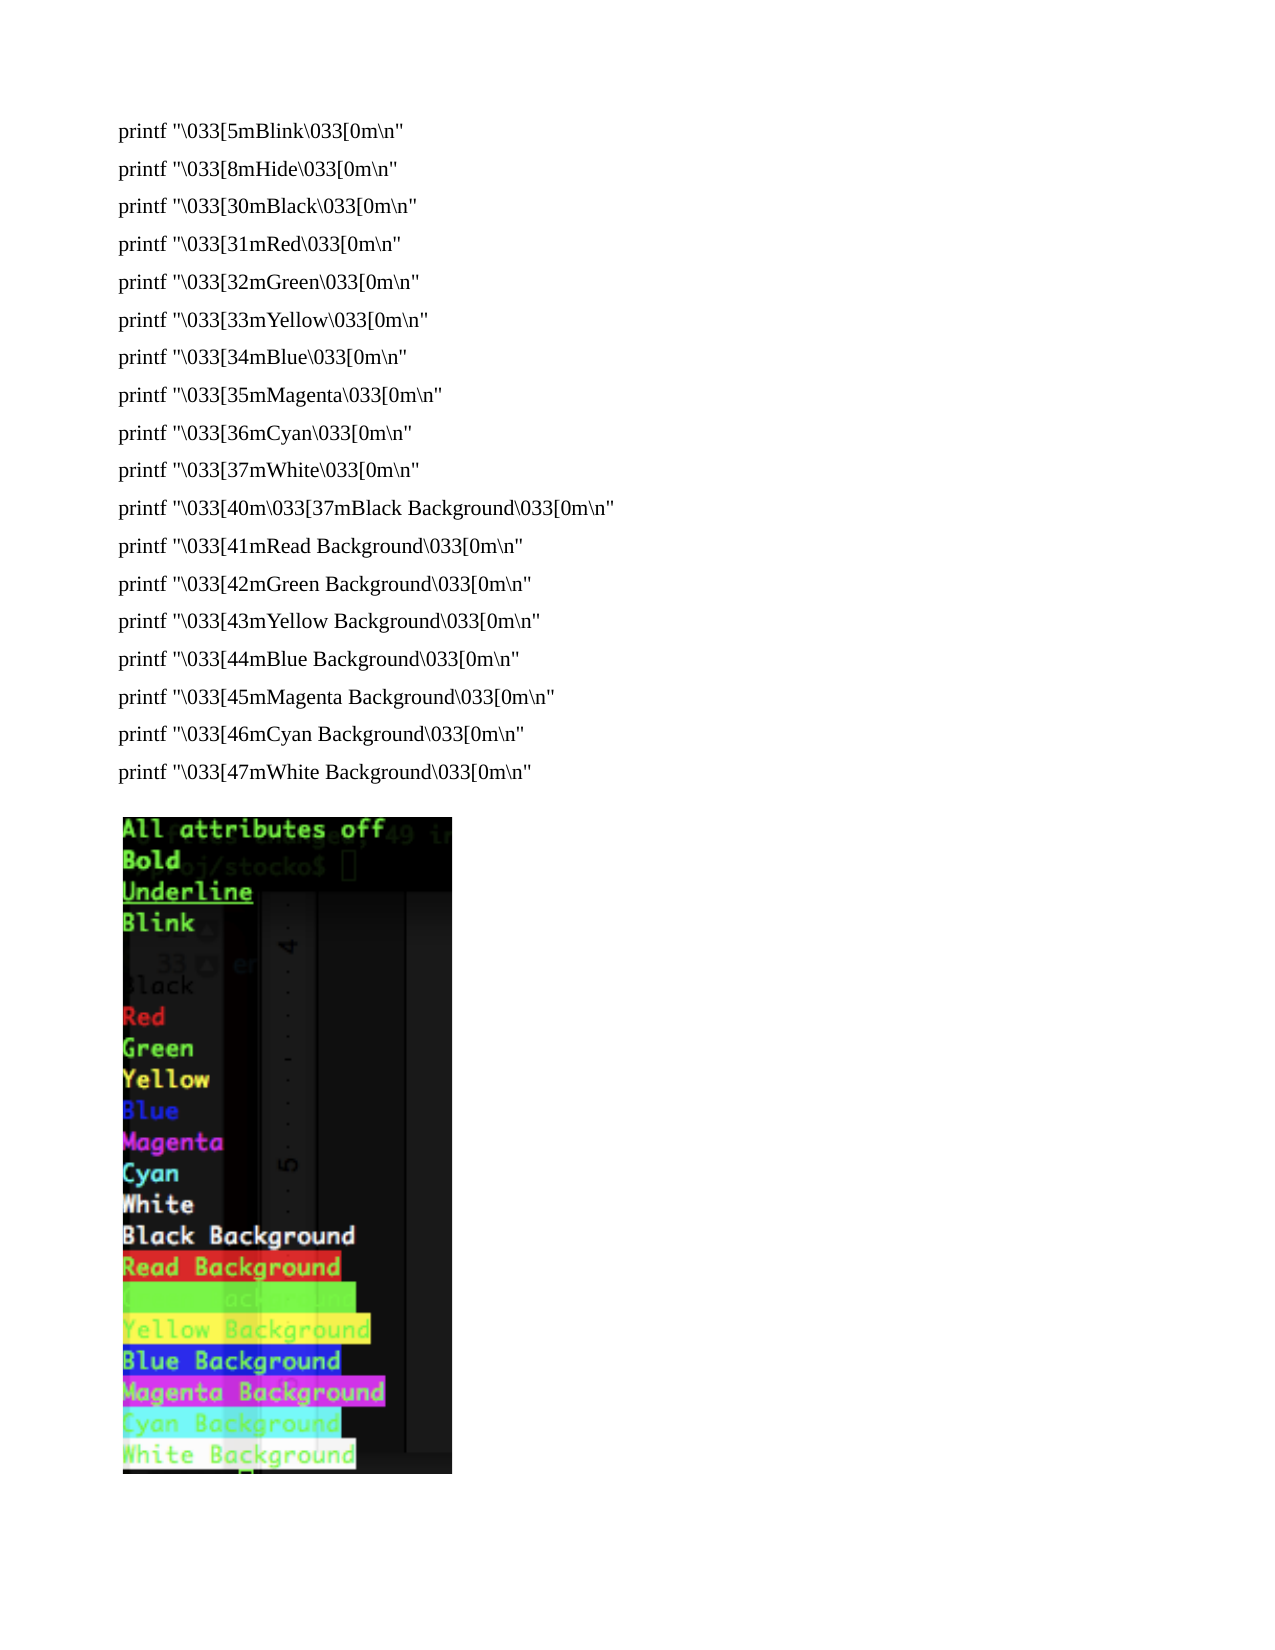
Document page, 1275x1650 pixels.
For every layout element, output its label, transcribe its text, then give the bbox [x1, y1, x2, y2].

text printf "\033[37mWhite\033[0m\n" [118, 457, 1157, 483]
text printf "\033[32mGreen\033[0m\n" [118, 269, 1157, 294]
text printf "\033[47mWhite Background\033[0m\n" [118, 759, 1157, 784]
text printf "\033[44mBlue Background\033[0m\n" [118, 646, 1157, 671]
text printf "\033[43mYellow Background\033[0m\n" [118, 608, 1157, 633]
text printf "\033[31mRed\033[0m\n" [118, 231, 1157, 256]
text printf "\033[30mBlack\033[0m\n" [118, 193, 1157, 219]
text printf "\033[42mGreen Background\033[0m\n" [118, 571, 1157, 596]
text printf "\033[45mMagenta Background\033[0m\n" [118, 684, 1157, 709]
text printf "\033[36mCyan\033[0m\n" [118, 420, 1157, 445]
text printf "\033[40m\033[37mBlack Background\033[0m\n" [118, 495, 1157, 520]
text printf "\033[34mBlue\033[0m\n" [118, 344, 1157, 369]
picture [122, 817, 453, 1474]
text printf "\033[41mRead Background\033[0m\n" [118, 533, 1157, 558]
text printf "\033[46mCyan Background\033[0m\n" [118, 721, 1157, 747]
text printf "\033[5mBlink\033[0m\n" [118, 118, 1157, 143]
text printf "\033[8mHide\033[0m\n" [118, 156, 1157, 181]
text printf "\033[35mMagenta\033[0m\n" [118, 382, 1157, 407]
text printf "\033[33mYellow\033[0m\n" [118, 307, 1157, 332]
